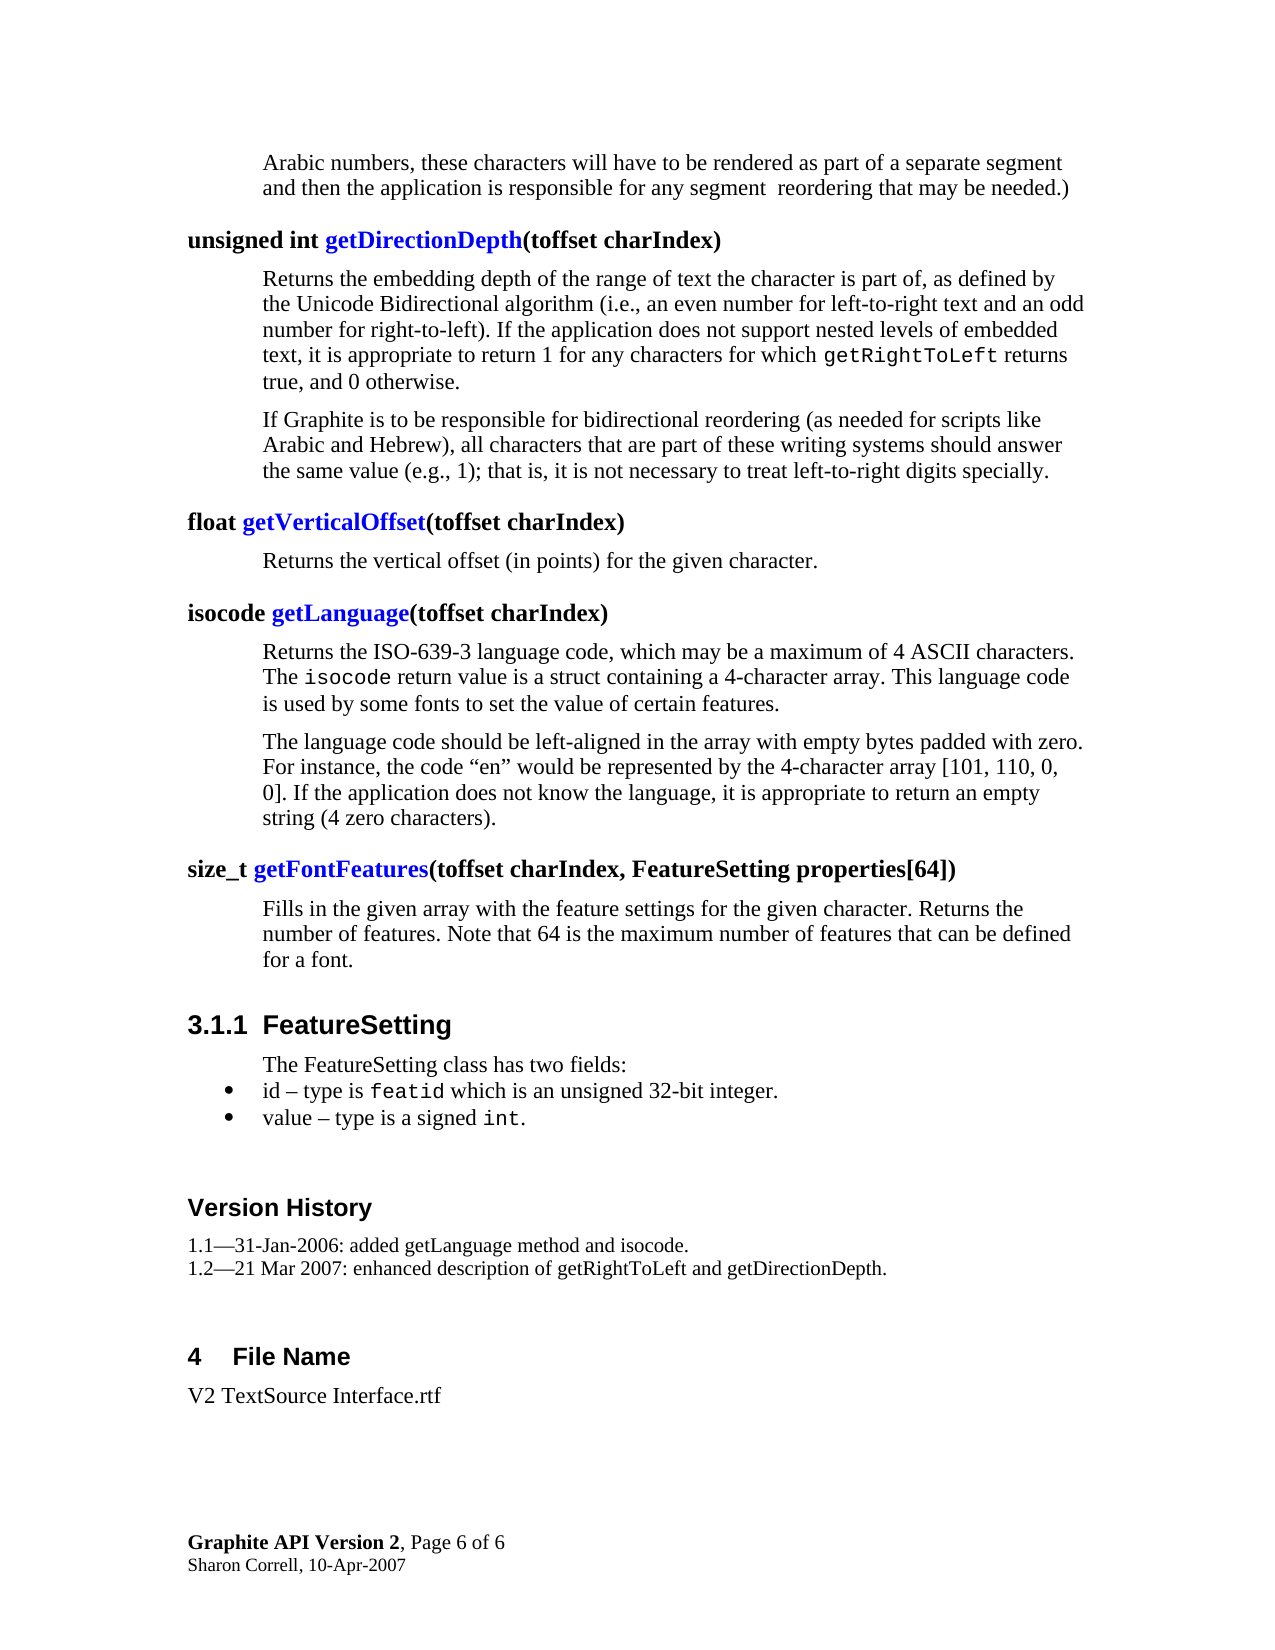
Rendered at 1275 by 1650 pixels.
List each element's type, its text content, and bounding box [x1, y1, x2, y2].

text 1.1—31-Jan-2006: added getLanguage method and isocode. [187, 1234, 1087, 1257]
text The language code should be left-aligned in the array with empty bytes padded with zero. For instance, the code “en” would be represented by the 4-character array [101, 110, 0, 0]. If the application does not know the language, it is appropriate to return an empty string (4 zero characters). [262, 729, 1087, 831]
text Arabic numbers, these characters will have to be rendered as part of a separate segment and then the application is responsible for any segment reordering that may be needed.) [262, 150, 1087, 201]
text Fills in the given array with the feature settings for the given character. Returns the number of features. Note that 64 is the maximum number of features that can be defined for a font. [262, 896, 1087, 972]
text isocode getLanguage(toffset charIndex) [187, 599, 1087, 626]
text unsigned int getDirectionDepth(toffset charIndex) [187, 226, 1087, 253]
text If Graphite is to be responsible for bidirectional reordering (as needed for scripts like Arabic and Hebrew), all characters that are part of these writing systems should answer the same value (e.g., 1); that is, it is not necessary to treat left-to-right digits specially. [262, 407, 1087, 483]
text size_t getFontFeatures(toffset charIndex, FeatureSetting properties[64]) [187, 856, 1087, 883]
subtitle FeatureSetting [187, 1009, 1087, 1040]
list id – type is featid which is an unsigned 32-bit integer. [225, 1078, 1087, 1104]
text The FeatureSetting class has two fields: [187, 1052, 1087, 1078]
text Returns the ISO-639-3 language code, which may be a maximum of 4 ASCII characters. The isocode return value is a struct containing a 4-character array. This language code is used by some fonts to set the value of certain features. [262, 639, 1087, 716]
subtitle Version History [187, 1194, 1087, 1222]
subtitle File Name [187, 1343, 1087, 1371]
text float getVerticalOffset(toffset charIndex) [187, 508, 1087, 536]
text Returns the vertical offset (in points) for the given character. [262, 548, 1087, 574]
text Returns the embedding depth of the range of text the character is part of, as defined by the Unicode Bidirectional algorithm (i.e., an even number for left-to-right text and an odd number for right-to-left). If the application does not support nested levels of embedded text, it is appropriate to return 1 for any characters for which getRightToLeft returns true, and 0 otherwise. [262, 266, 1087, 394]
text V2 TextSource Interface.rtf [187, 1383, 1087, 1409]
text 1.2—21 Mar 2007: enhanced description of getRightToLeft and getDirectionDepth. [187, 1257, 1087, 1280]
list value – type is a signed int. [225, 1104, 1087, 1131]
